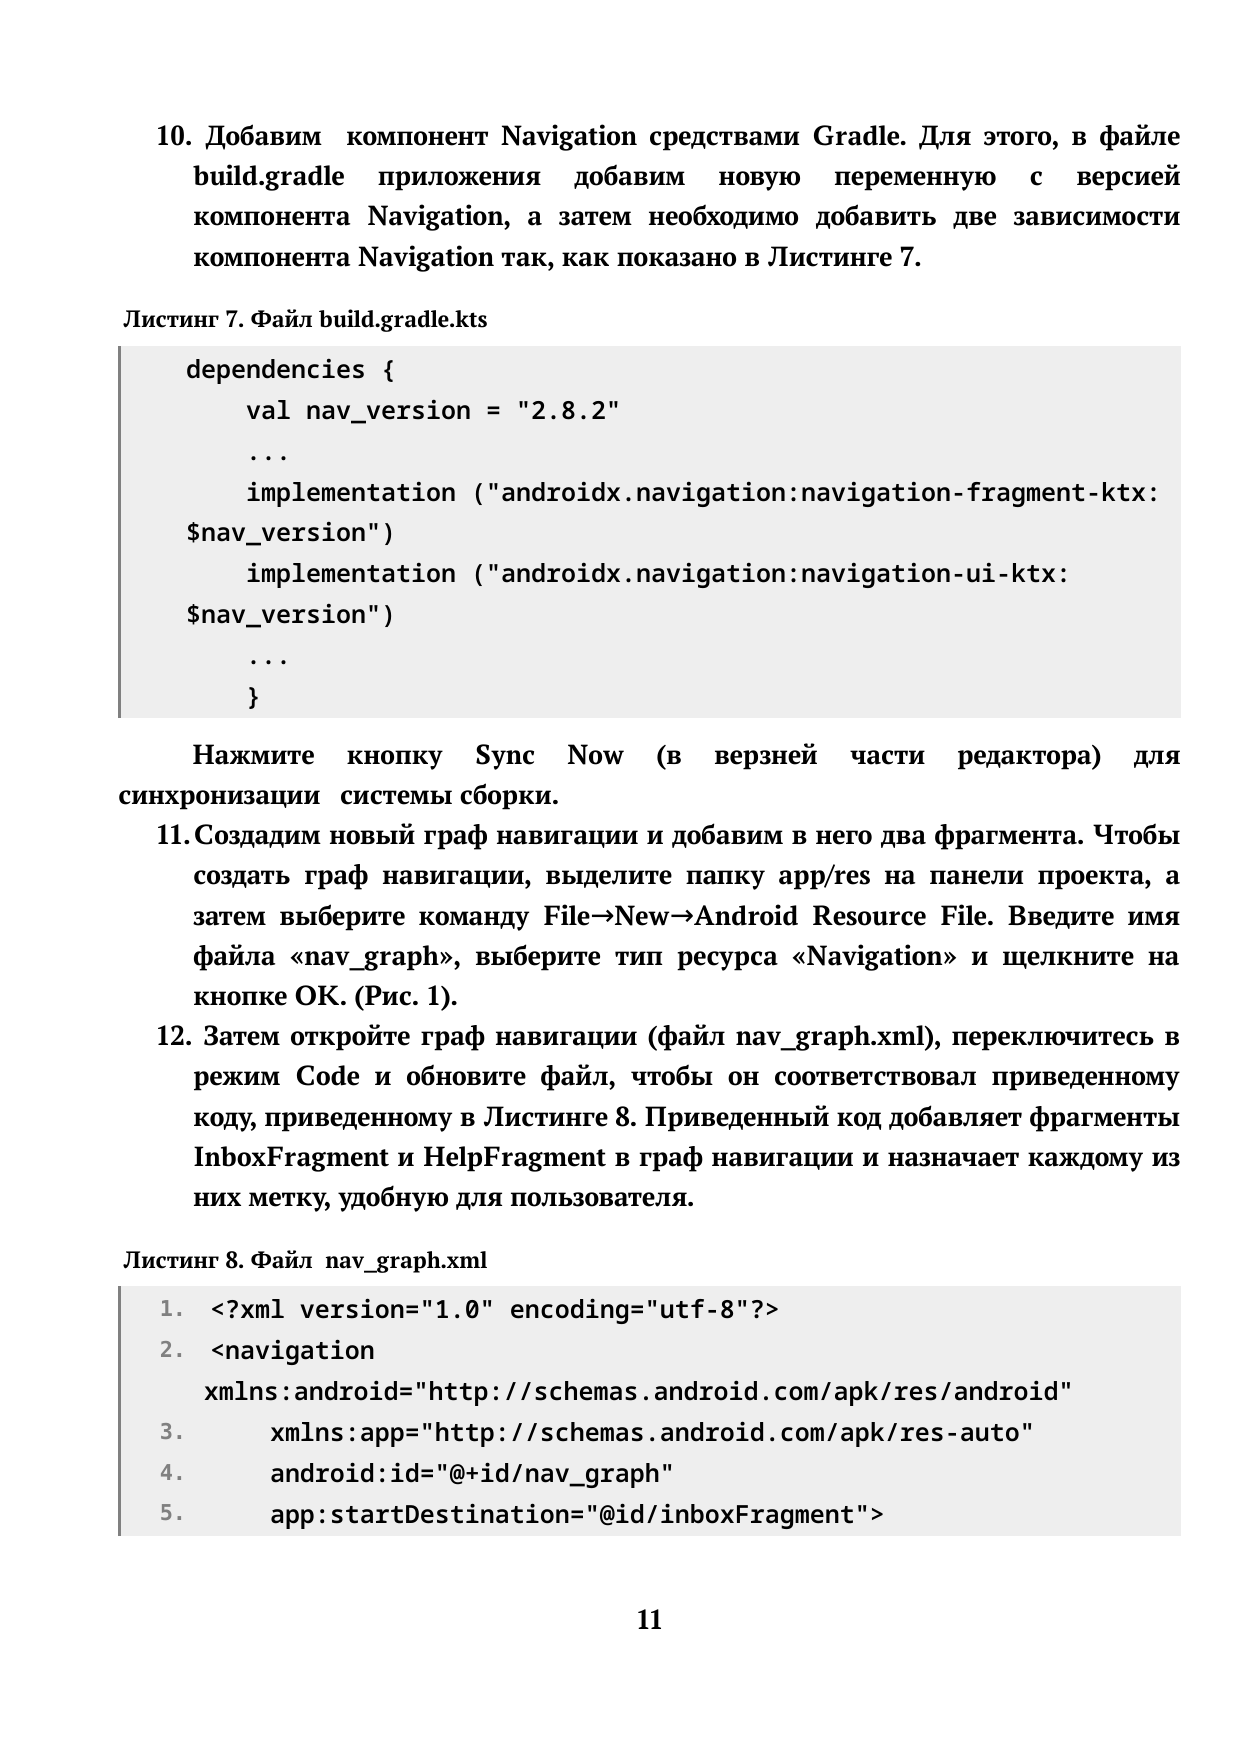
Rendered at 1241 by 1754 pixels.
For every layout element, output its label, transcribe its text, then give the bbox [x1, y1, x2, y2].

text Листинг 8. Файл nav_graph.xml [122, 1245, 1182, 1273]
text Листинг 7. Файл build.gradle.kts [122, 304, 1182, 333]
text dependencies { [121, 346, 1181, 386]
text implementation ("androidx.navigation:navigation-fragment-ktx:$nav_version") [121, 468, 1181, 549]
list Затем откройте граф навигации (файл nav_graph.xml), переключитесь в режим Code и обновите файл, чтобы он соответствовал приведенному коду, приведенному в Листинге 8. Приведенный код добавляет фрагменты InboxFragment и HelpFragment в граф навигации и назначает каждому из них метку, удобную для пользователя. [156, 1018, 1181, 1213]
list <?xml version="1.0" encoding="utf-8"?> [121, 1286, 1181, 1326]
list android:id="@+id/nav_graph" [121, 1449, 1181, 1489]
text Нажмите кнопку Sync Now (в верзней части редактора) для синхронизации системы сборки. [118, 737, 1181, 811]
list <navigation xmlns:android="http://schemas.android.com/apk/res/android" [121, 1327, 1181, 1408]
list xmlns:app="http://schemas.android.com/apk/res-auto" [121, 1409, 1181, 1449]
list Создадим новый граф навигации и добавим в него два фрагмента. Чтобы создать граф навигации, выделите папку app/res на панели проекта, а затем выберите команду File→New→Android Resource File. Введите имя файла «nav_graph», выберите тип ресурса «Navigation» и щелкните на кнопке OK. (Рис. 1). [156, 817, 1181, 1012]
text } [121, 672, 1181, 718]
list Добавим компонент Navigation средствами Gradle. Для этого, в файле build.gradle приложения добавим новую переменную с версией компонента Navigation, а затем необходимо добавить две зависимости компонента Navigation так, как показано в Листинге 7. [156, 118, 1181, 272]
text val nav_version = "2.8.2" [121, 387, 1181, 427]
list app:startDestination="@id/inboxFragment"> [121, 1490, 1181, 1536]
text ... [121, 427, 1181, 467]
text implementation ("androidx.navigation:navigation-ui-ktx:$nav_version") [121, 550, 1181, 631]
text ... [121, 632, 1181, 672]
